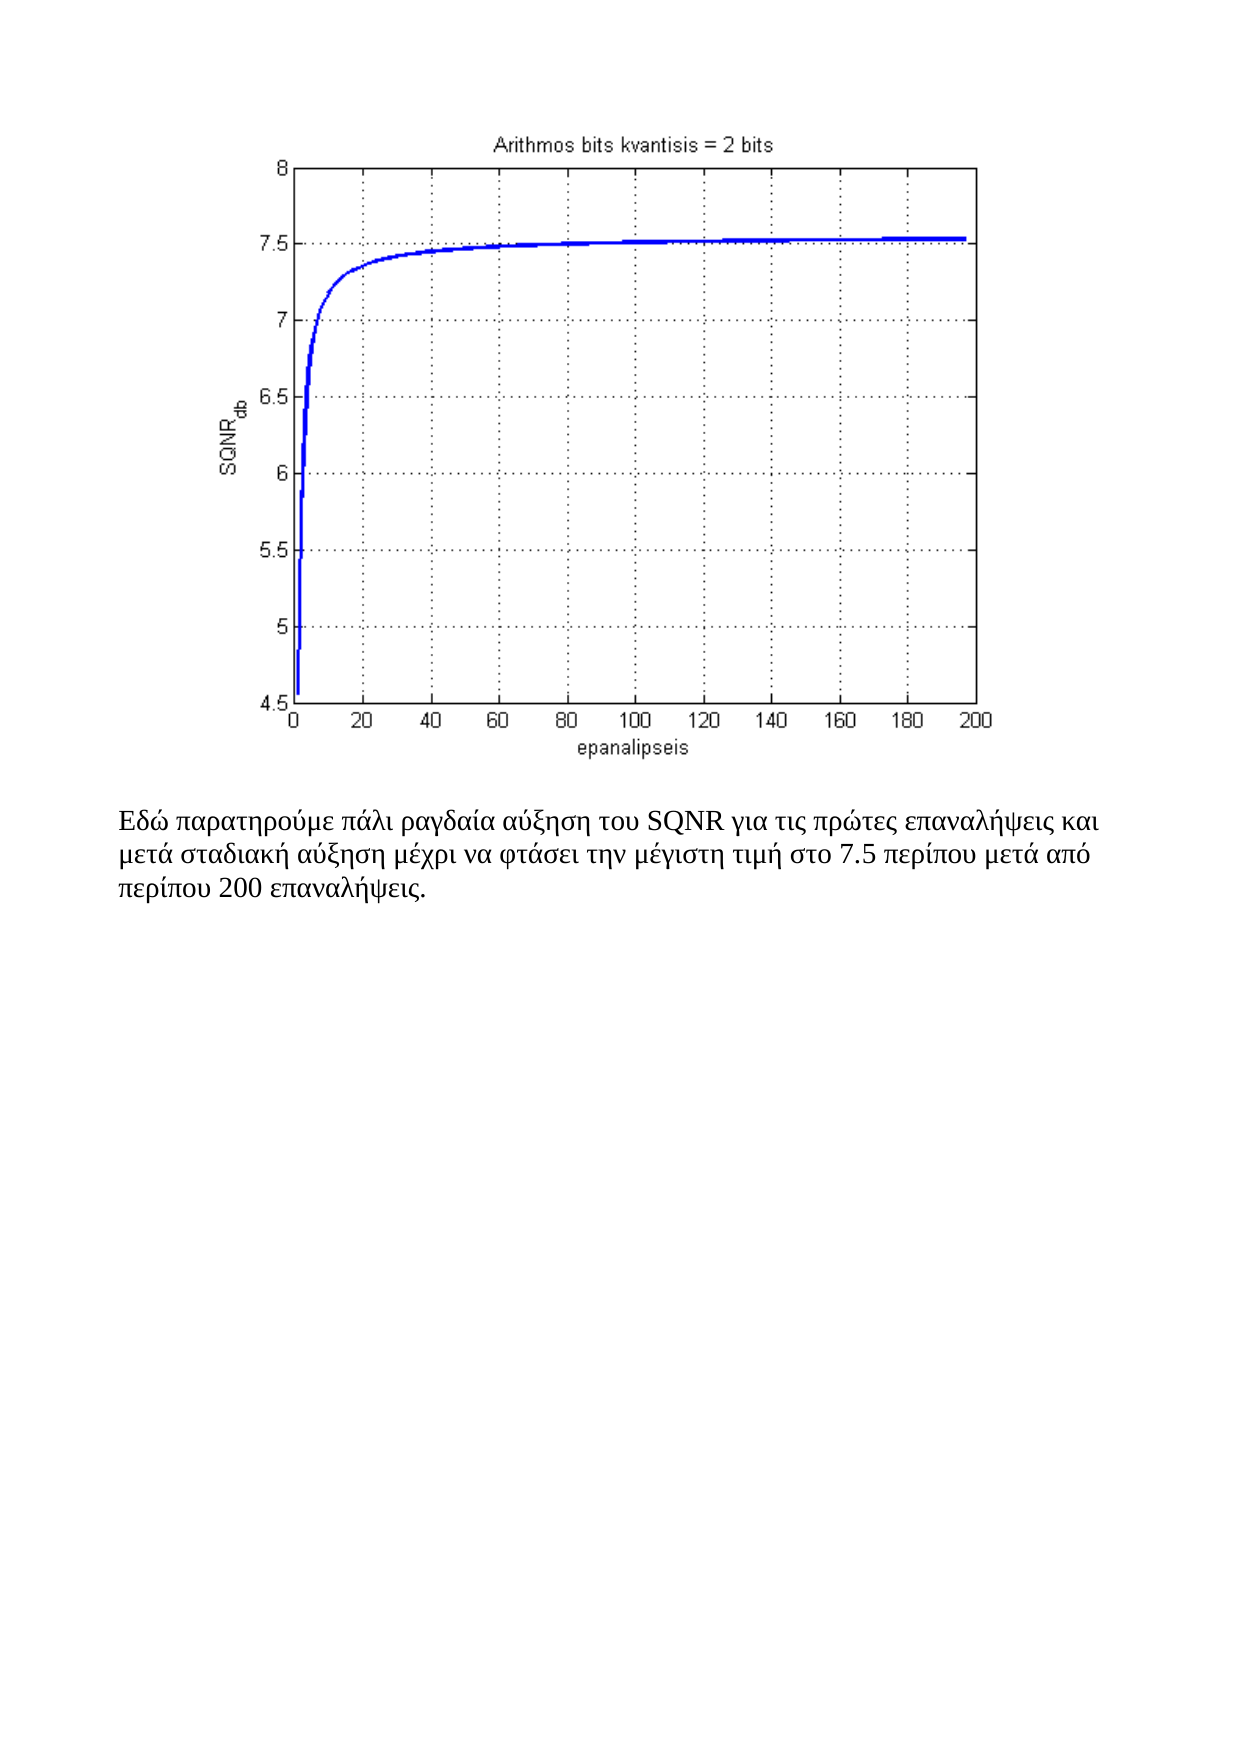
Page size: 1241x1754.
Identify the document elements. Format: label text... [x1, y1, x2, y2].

text Εδώ παρατηρούμε πάλι ραγδαία αύξηση του SQNR για τις πρώτες επαναλήψεις και μετά σταδιακή αύξηση μέχρι να φτάσει την μέγιστη τιμή στο 7.5 περίπου μετά από περίπου 200 επαναλήψεις. [118, 803, 1122, 904]
picture [181, 118, 1059, 775]
